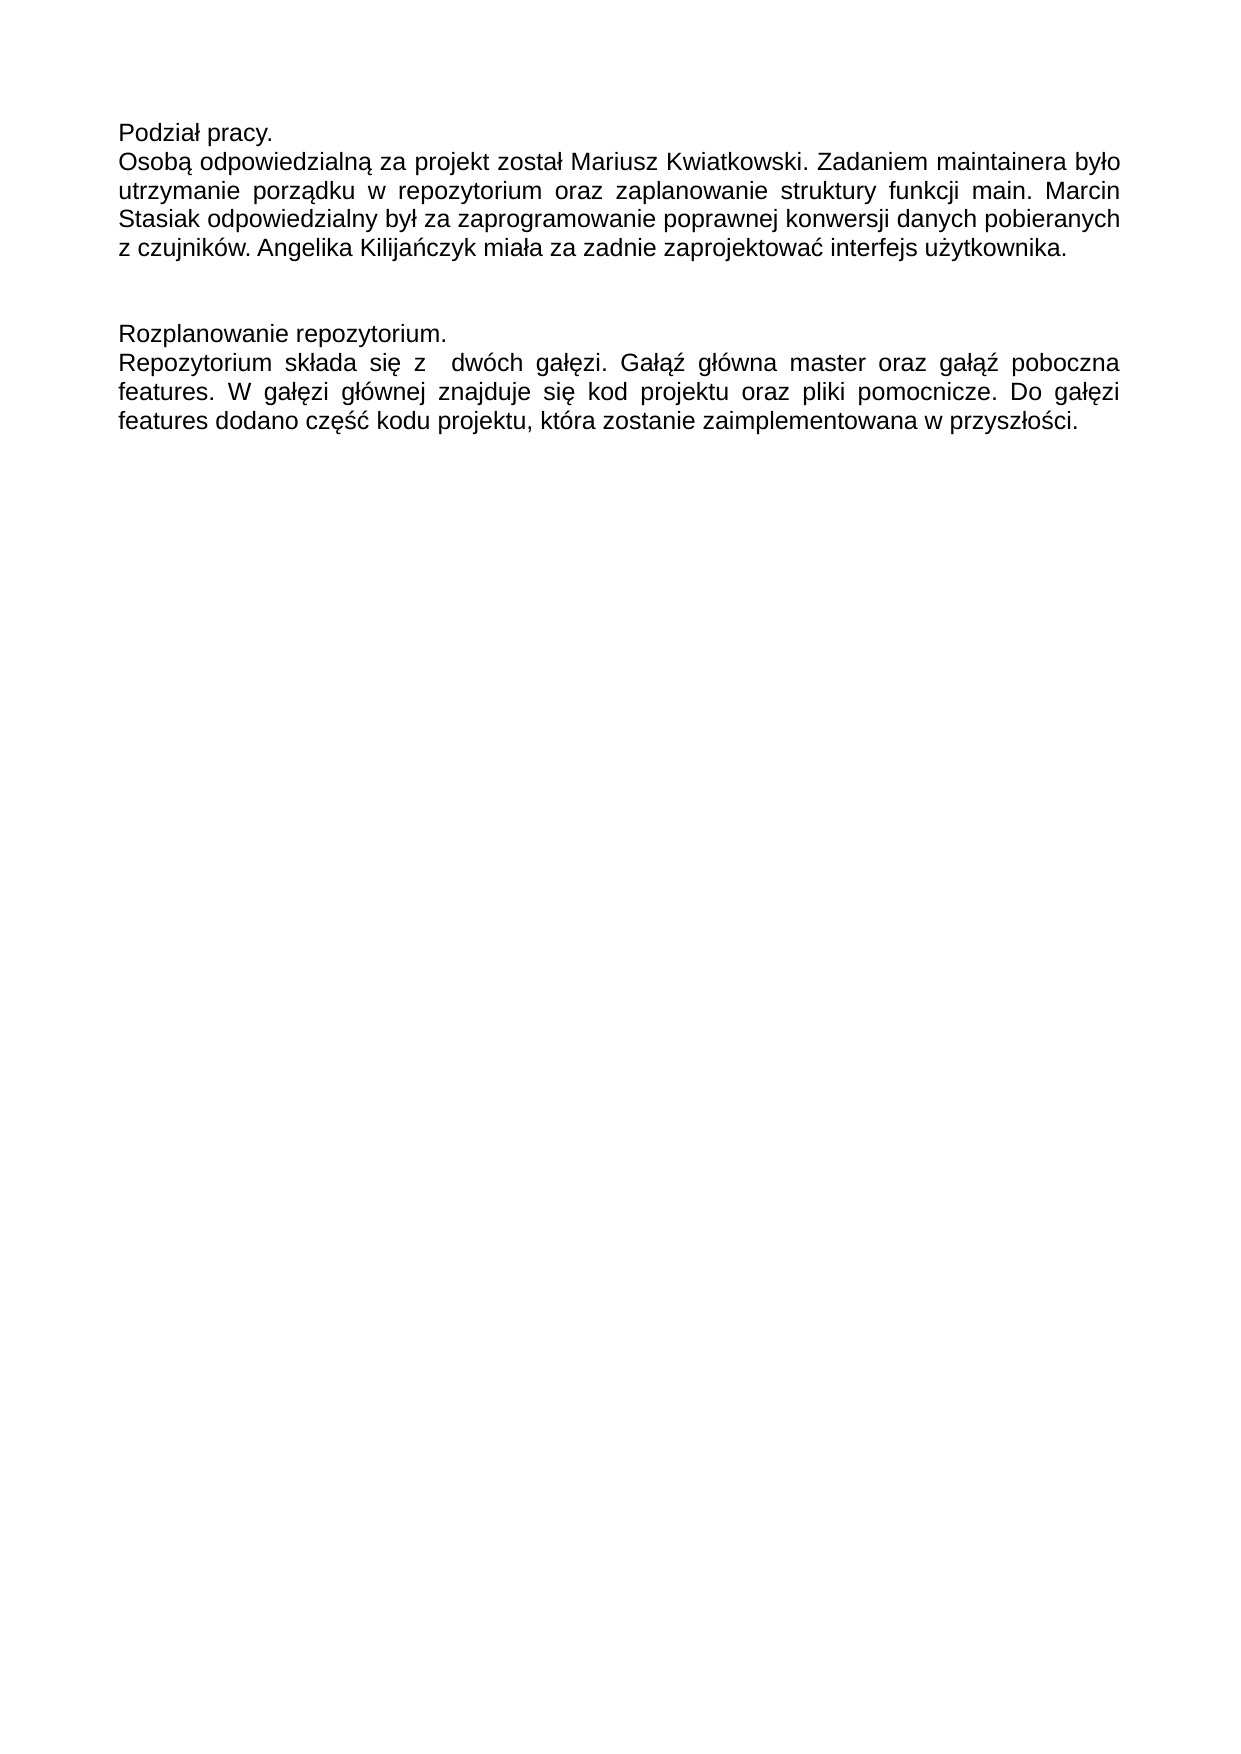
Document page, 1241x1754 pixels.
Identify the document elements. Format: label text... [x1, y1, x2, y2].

text Rozplanowanie repozytorium. [118, 319, 1122, 348]
text Podział pracy. [118, 118, 1122, 147]
text Repozytorium składa się z dwóch gałęzi. Gałąź główna master oraz gałąź poboczna features. W gałęzi głównej znajduje się kod projektu oraz pliki pomocnicze. Do gałęzi features dodano część kodu projektu, która zostanie zaimplementowana w przyszłości. [118, 348, 1122, 434]
text Osobą odpowiedzialną za projekt został Mariusz Kwiatkowski. Zadaniem maintainera było utrzymanie porządku w repozytorium oraz zaplanowanie struktury funkcji main. Marcin Stasiak odpowiedzialny był za zaprogramowanie poprawnej konwersji danych pobieranych z czujników. Angelika Kilijańczyk miała za zadnie zaprojektować interfejs użytkownika. [118, 147, 1122, 262]
